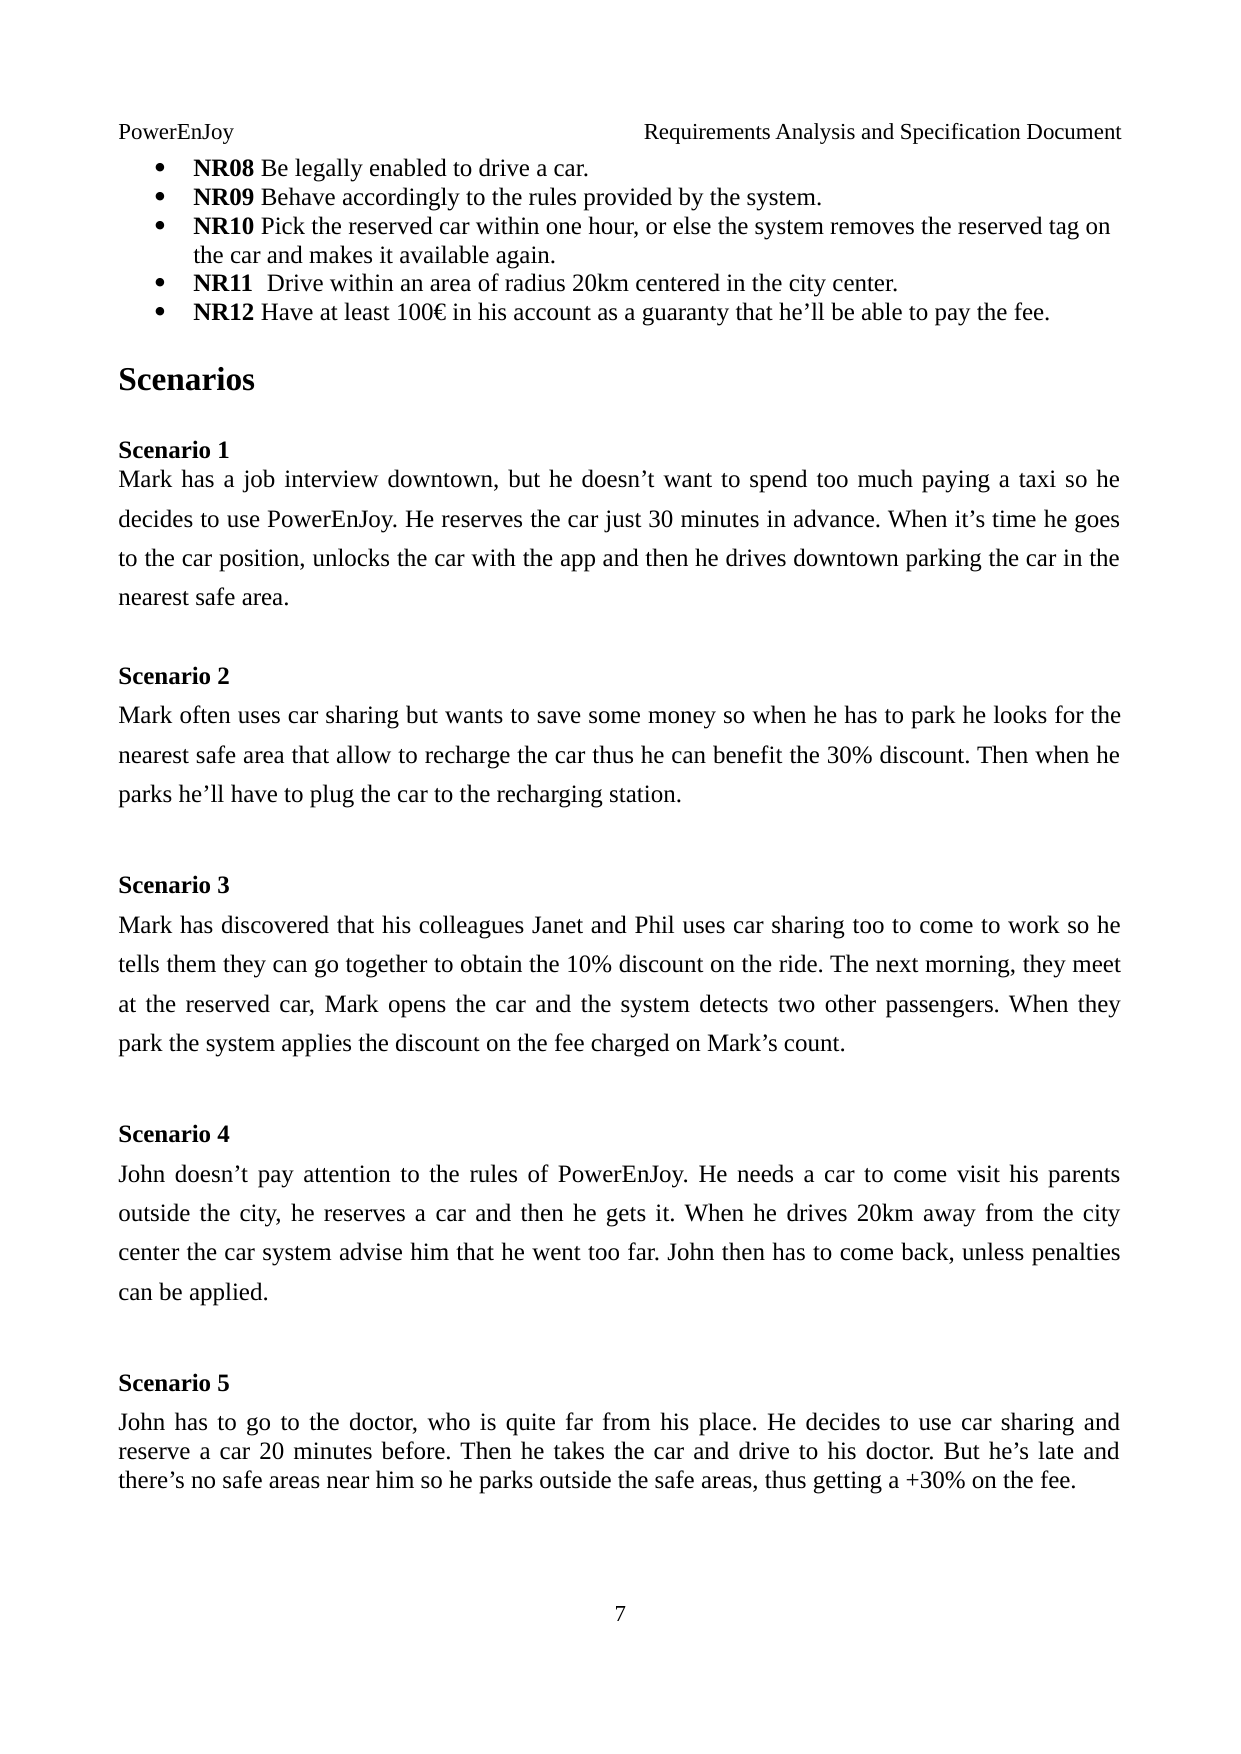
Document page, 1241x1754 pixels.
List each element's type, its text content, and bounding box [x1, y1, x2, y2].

text Scenario 3 [118, 871, 1122, 899]
text Scenario 5 [118, 1368, 1122, 1397]
list NR08 Be legally enabled to drive a car. [156, 153, 1122, 182]
text Scenario 2 [118, 661, 1122, 690]
list NR11 Drive within an area of radius 20km centered in the city center. [156, 268, 1122, 297]
text Mark has a job interview downtown, but he doesn’t want to spend too much paying a taxi so he decides to use PowerEnJoy. He reserves the car just 30 minutes in advance. When it’s time he goes to the car position, unlocks the car with the app and then he drives downtown parking the car in the nearest safe area. [118, 464, 1122, 611]
text Mark often uses car sharing but wants to save some money so when he has to park he looks for the nearest safe area that allow to recharge the car thus he can benefit the 30% discount. Then when he parks he’ll have to plug the car to the recharging station. [118, 701, 1122, 808]
text Scenario 1 [118, 436, 1122, 464]
subtitle Scenarios [118, 359, 1122, 397]
list NR10 Pick the reserved car within one hour, or else the system removes the reserved tag on the car and makes it available again. [156, 211, 1122, 268]
list NR09 Behave accordingly to the rules provided by the system. [156, 182, 1122, 211]
text Scenario 4 [118, 1119, 1122, 1148]
list NR12 Have at least 100€ in his account as a guaranty that he’ll be able to pay the fee. [156, 297, 1122, 326]
text John doesn’t pay attention to the rules of PowerEnJoy. He needs a car to come visit his parents outside the city, he reserves a car and then he gets it. When he drives 20km away from the city center the car system advise him that he went too far. John then has to come back, unless penalties can be applied. [118, 1159, 1122, 1306]
text John has to go to the doctor, who is quite far from his place. He decides to use car sharing and reserve a car 20 minutes before. Then he takes the car and drive to his doctor. But he’s late and there’s no safe areas near him so he parks outside the safe areas, thus getting a +30% on the fee. [118, 1407, 1122, 1494]
text Mark has discovered that his colleagues Janet and Phil uses car sharing too to come to work so he tells them they can go together to obtain the 10% discount on the ride. The next morning, they meet at the reserved car, Mark opens the car and the system detects two other passengers. When they park the system applies the discount on the fee charged on Mark’s count. [118, 910, 1122, 1057]
